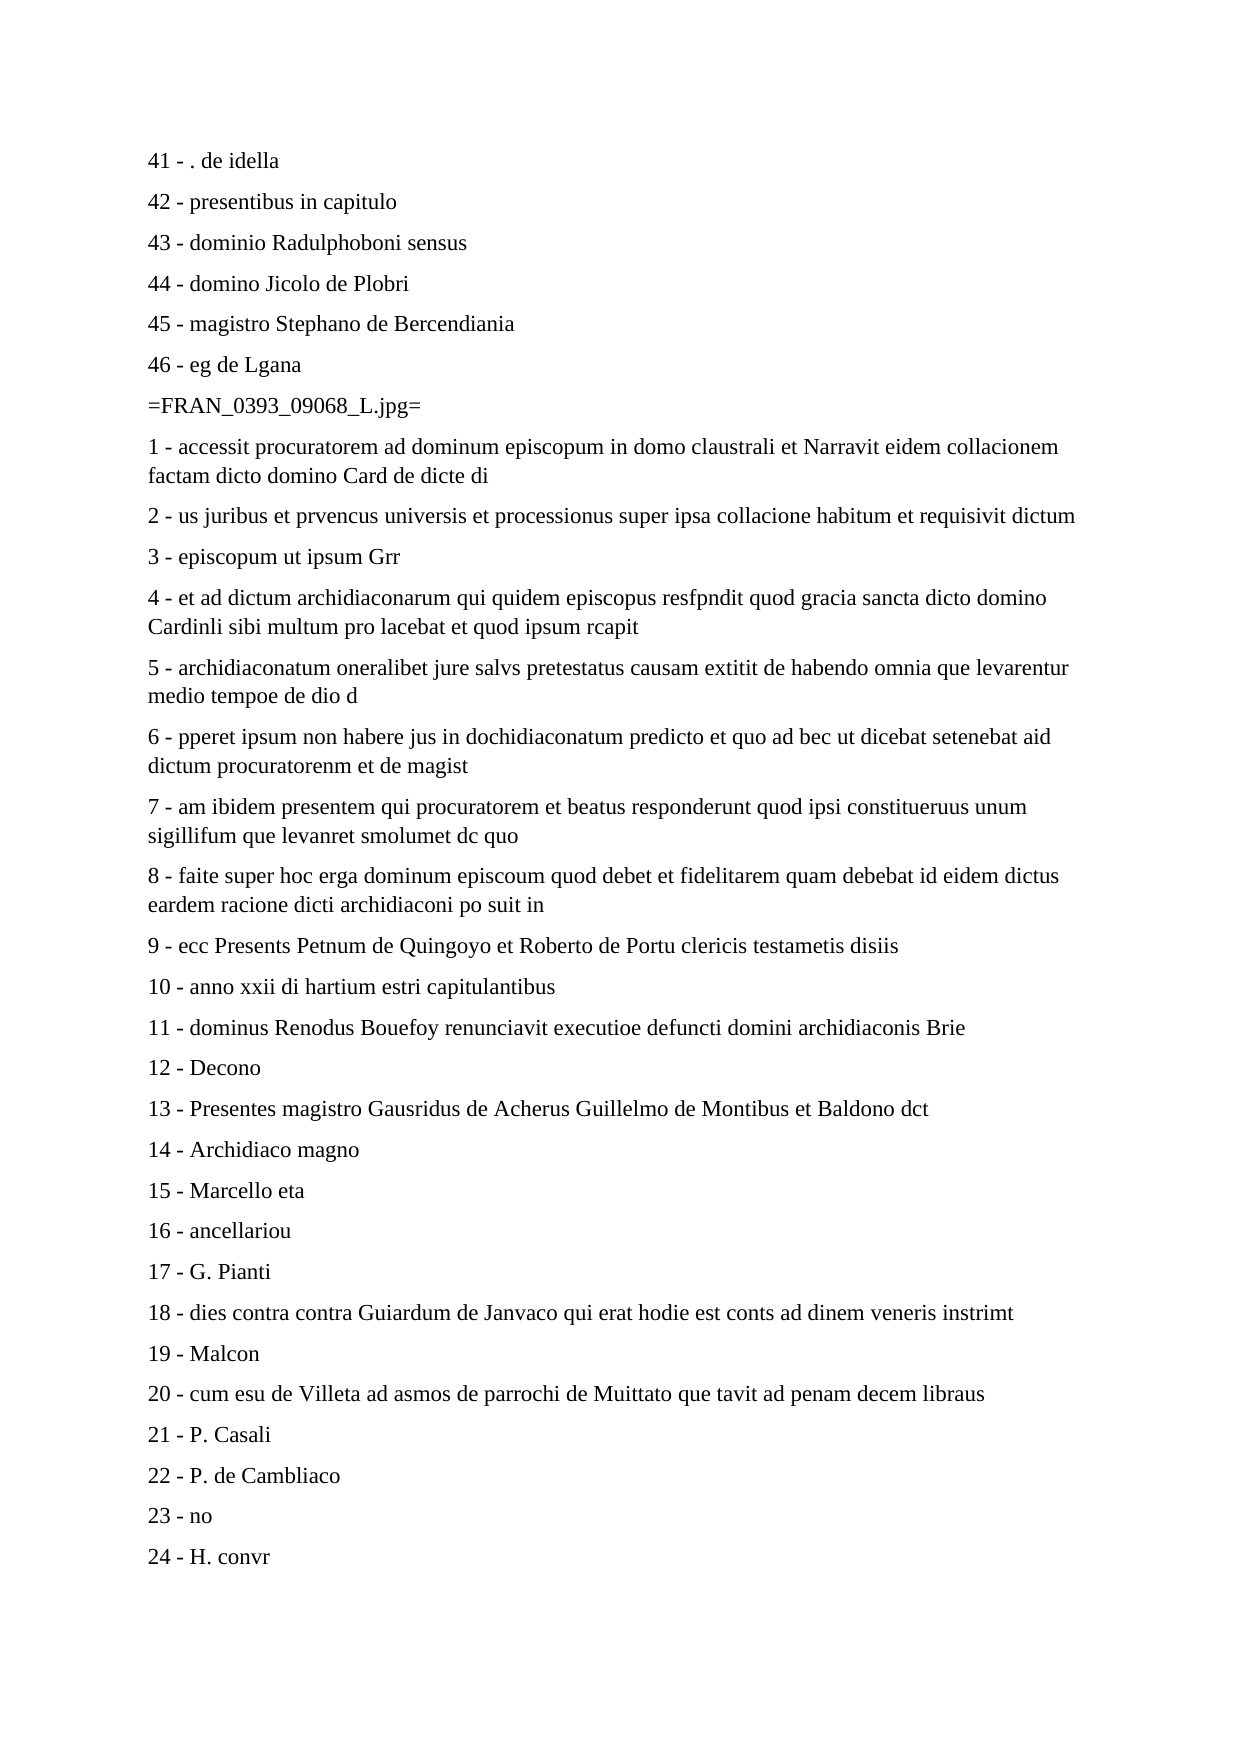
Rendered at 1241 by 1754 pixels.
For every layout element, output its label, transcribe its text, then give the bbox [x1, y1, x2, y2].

text 43 - dominio Radulphoboni sensus [148, 229, 1093, 255]
text 44 - domino Jicolo de Plobri [148, 270, 1093, 296]
text 7 - am ibidem presentem qui procuratorem et beatus responderunt quod ipsi constitueruus unum sigillifum que levanret smolumet dc quo [148, 793, 1093, 848]
text 1 - accessit procuratorem ad dominum episcopum in domo claustrali et Narravit eidem collacionem factam dicto domino Card de dicte di [148, 433, 1093, 488]
text 23 - no [148, 1502, 1093, 1529]
text 15 - Marcello eta [148, 1177, 1093, 1203]
text 9 - ecc Presents Petnum de Quingoyo et Roberto de Portu clericis testametis disiis [148, 932, 1093, 959]
text =FRAN_0393_09068_L.jpg= [148, 392, 1093, 418]
text 45 - magistro Stephano de Bercendiania [148, 311, 1093, 337]
text 4 - et ad dictum archidiaconarum qui quidem episcopus resfpndit quod gracia sancta dicto domino Cardinli sibi multum pro lacebat et quod ipsum rcapit [148, 584, 1093, 639]
text 21 - P. Casali [148, 1421, 1093, 1447]
text 14 - Archidiaco magno [148, 1136, 1093, 1162]
text 8 - faite super hoc erga dominum episcoum quod debet et fidelitarem quam debebat id eidem dictus eardem racione dicti archidiaconi po suit in [148, 863, 1093, 918]
text 22 - P. de Cambliaco [148, 1462, 1093, 1488]
text 17 - G. Pianti [148, 1258, 1093, 1284]
text 13 - Presentes magistro Gausridus de Acherus Guillelmo de Montibus et Baldono dct [148, 1095, 1093, 1122]
text 5 - archidiaconatum oneralibet jure salvs pretestatus causam extitit de habendo omnia que levarentur medio tempoe de dio d [148, 653, 1093, 709]
text 16 - ancellariou [148, 1217, 1093, 1244]
text 42 - presentibus in capitulo [148, 188, 1093, 215]
text 11 - dominus Renodus Bouefoy renunciavit executioe defuncti domini archidiaconis Brie [148, 1014, 1093, 1040]
text 12 - Decono [148, 1054, 1093, 1081]
text 19 - Malcon [148, 1339, 1093, 1366]
text 10 - anno xxii di hartium estri capitulantibus [148, 973, 1093, 999]
text 46 - eg de Lgana [148, 351, 1093, 378]
text 41 - . de idella [148, 148, 1093, 174]
text 20 - cum esu de Villeta ad asmos de parrochi de Muittato que tavit ad penam decem libraus [148, 1380, 1093, 1407]
text 18 - dies contra contra Guiardum de Janvaco qui erat hodie est conts ad dinem veneris instrimt [148, 1299, 1093, 1325]
text 24 - H. convr [148, 1543, 1093, 1569]
text 6 - pperet ipsum non habere jus in dochidiaconatum predicto et quo ad bec ut dicebat setenebat aid dictum procuratorenm et de magist [148, 723, 1093, 778]
text 2 - us juribus et prvencus universis et processionus super ipsa collacione habitum et requisivit dictum [148, 502, 1093, 529]
text 3 - episcopum ut ipsum Grr [148, 543, 1093, 569]
